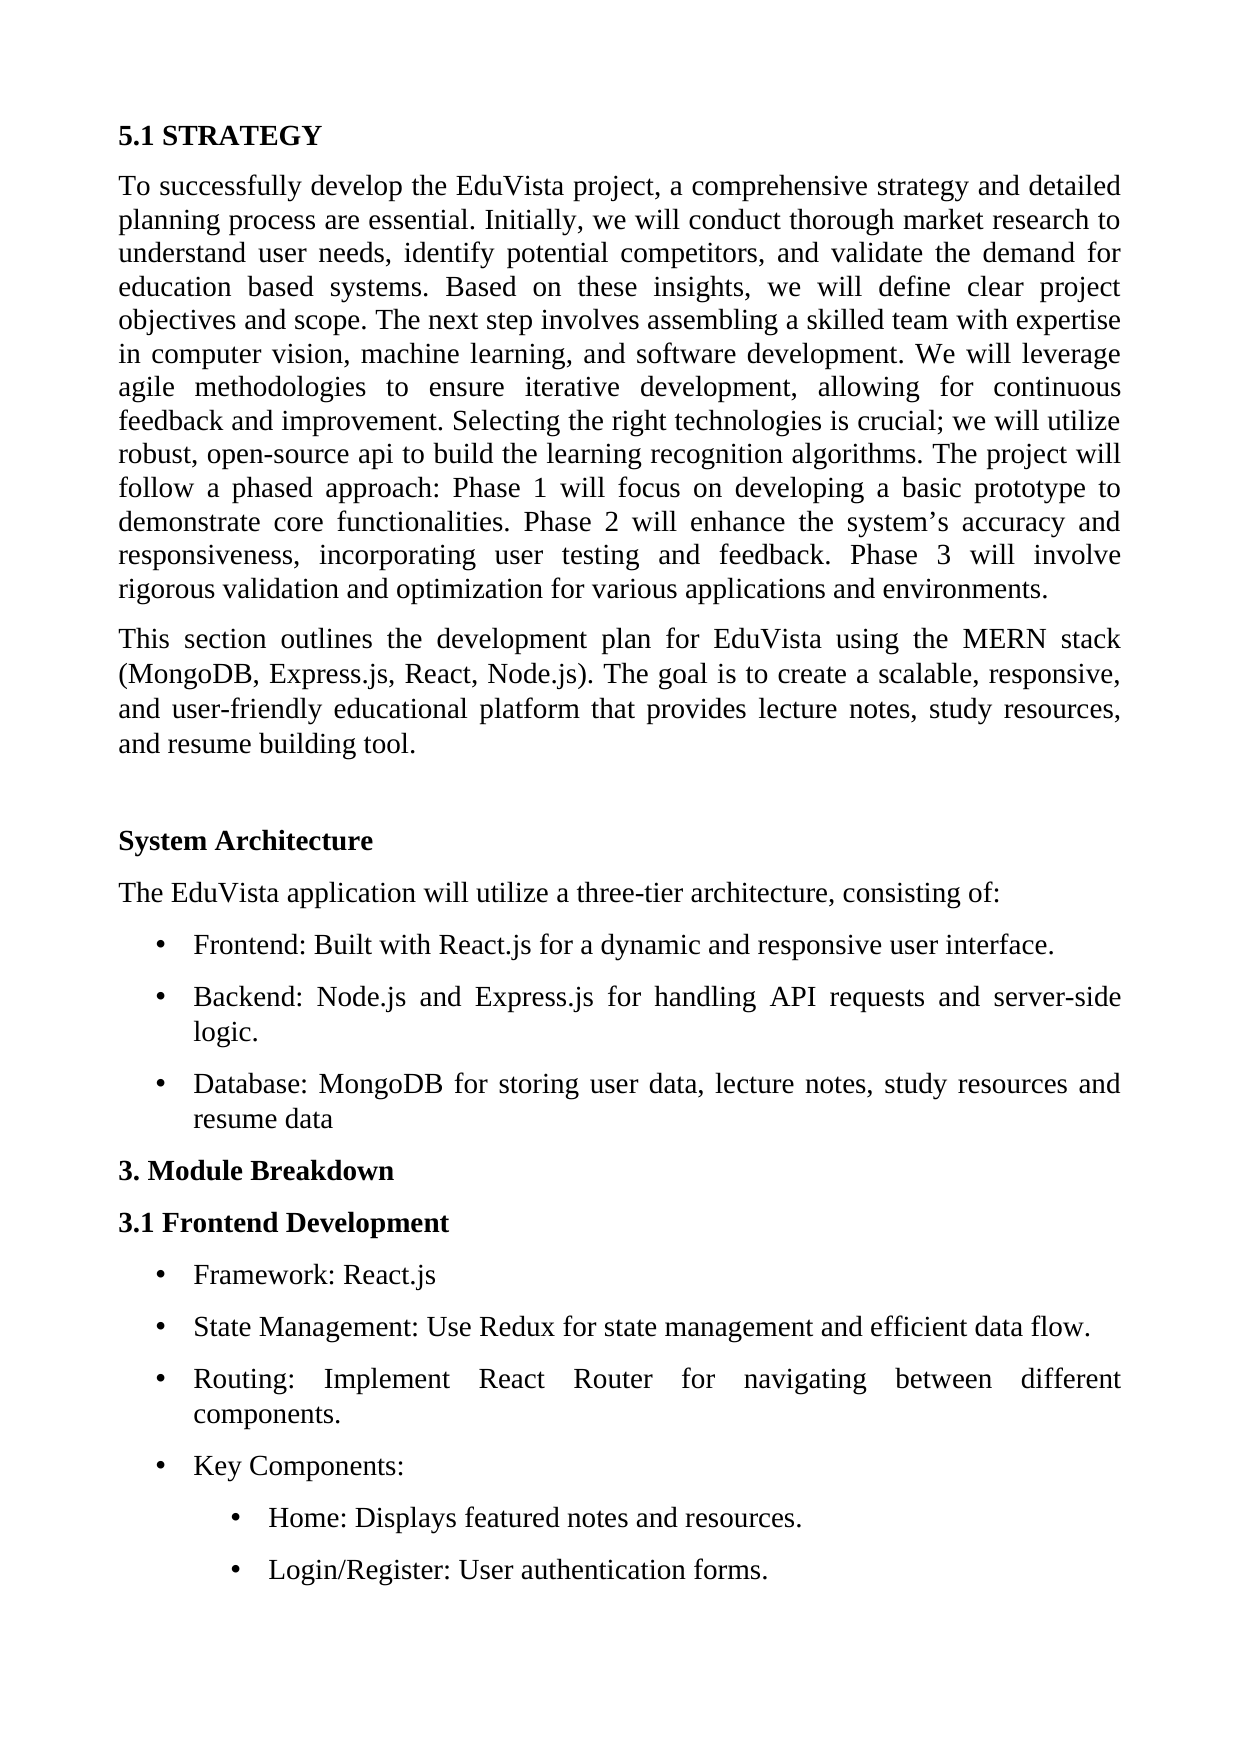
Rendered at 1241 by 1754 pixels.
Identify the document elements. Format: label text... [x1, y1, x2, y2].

text 3.1 Frontend Development [118, 1205, 1122, 1239]
list Home: Displays featured notes and resources. [231, 1500, 1122, 1534]
list Routing: Implement React Router for navigating between different components. [156, 1361, 1122, 1430]
list Frontend: Built with React.js for a dynamic and responsive user interface. [156, 927, 1122, 961]
text System Architecture [118, 823, 1122, 857]
text To successfully develop the EduVista project, a comprehensive strategy and detailed planning process are essential. Initially, we will conduct thorough market research to understand user needs, identify potential competitors, and validate the demand for education based systems. Based on these insights, we will define clear project objectives and scope. The next step involves assembling a skilled team with expertise in computer vision, machine learning, and software development. We will leverage agile methodologies to ensure iterative development, allowing for continuous feedback and improvement. Selecting the right technologies is crucial; we will utilize robust, open-source api to build the learning recognition algorithms. The project will follow a phased approach: Phase 1 will focus on developing a basic prototype to demonstrate core functionalities. Phase 2 will enhance the system’s accuracy and responsiveness, incorporating user testing and feedback. Phase 3 will involve rigorous validation and optimization for various applications and environments. [118, 168, 1122, 604]
list Login/Register: User authentication forms. [231, 1552, 1122, 1586]
list Key Components: [156, 1448, 1122, 1482]
list Framework: React.js [156, 1257, 1122, 1291]
list Database: MongoDB for storing user data, lecture notes, study resources and resume data [156, 1066, 1122, 1135]
text 3. Module Breakdown [118, 1153, 1122, 1187]
list Backend: Node.js and Express.js for handling API requests and server-side logic. [156, 979, 1122, 1048]
list State Management: Use Redux for state management and efficient data flow. [156, 1309, 1122, 1343]
text 5.1 STRATEGY [118, 118, 1122, 152]
text The EduVista application will utilize a three-tier architecture, consisting of: [118, 875, 1122, 909]
text This section outlines the development plan for EduVista using the MERN stack (MongoDB, Express.js, React, Node.js). The goal is to create a scalable, responsive, and user-friendly educational platform that provides lecture notes, study resources, and resume building tool. [118, 621, 1122, 760]
